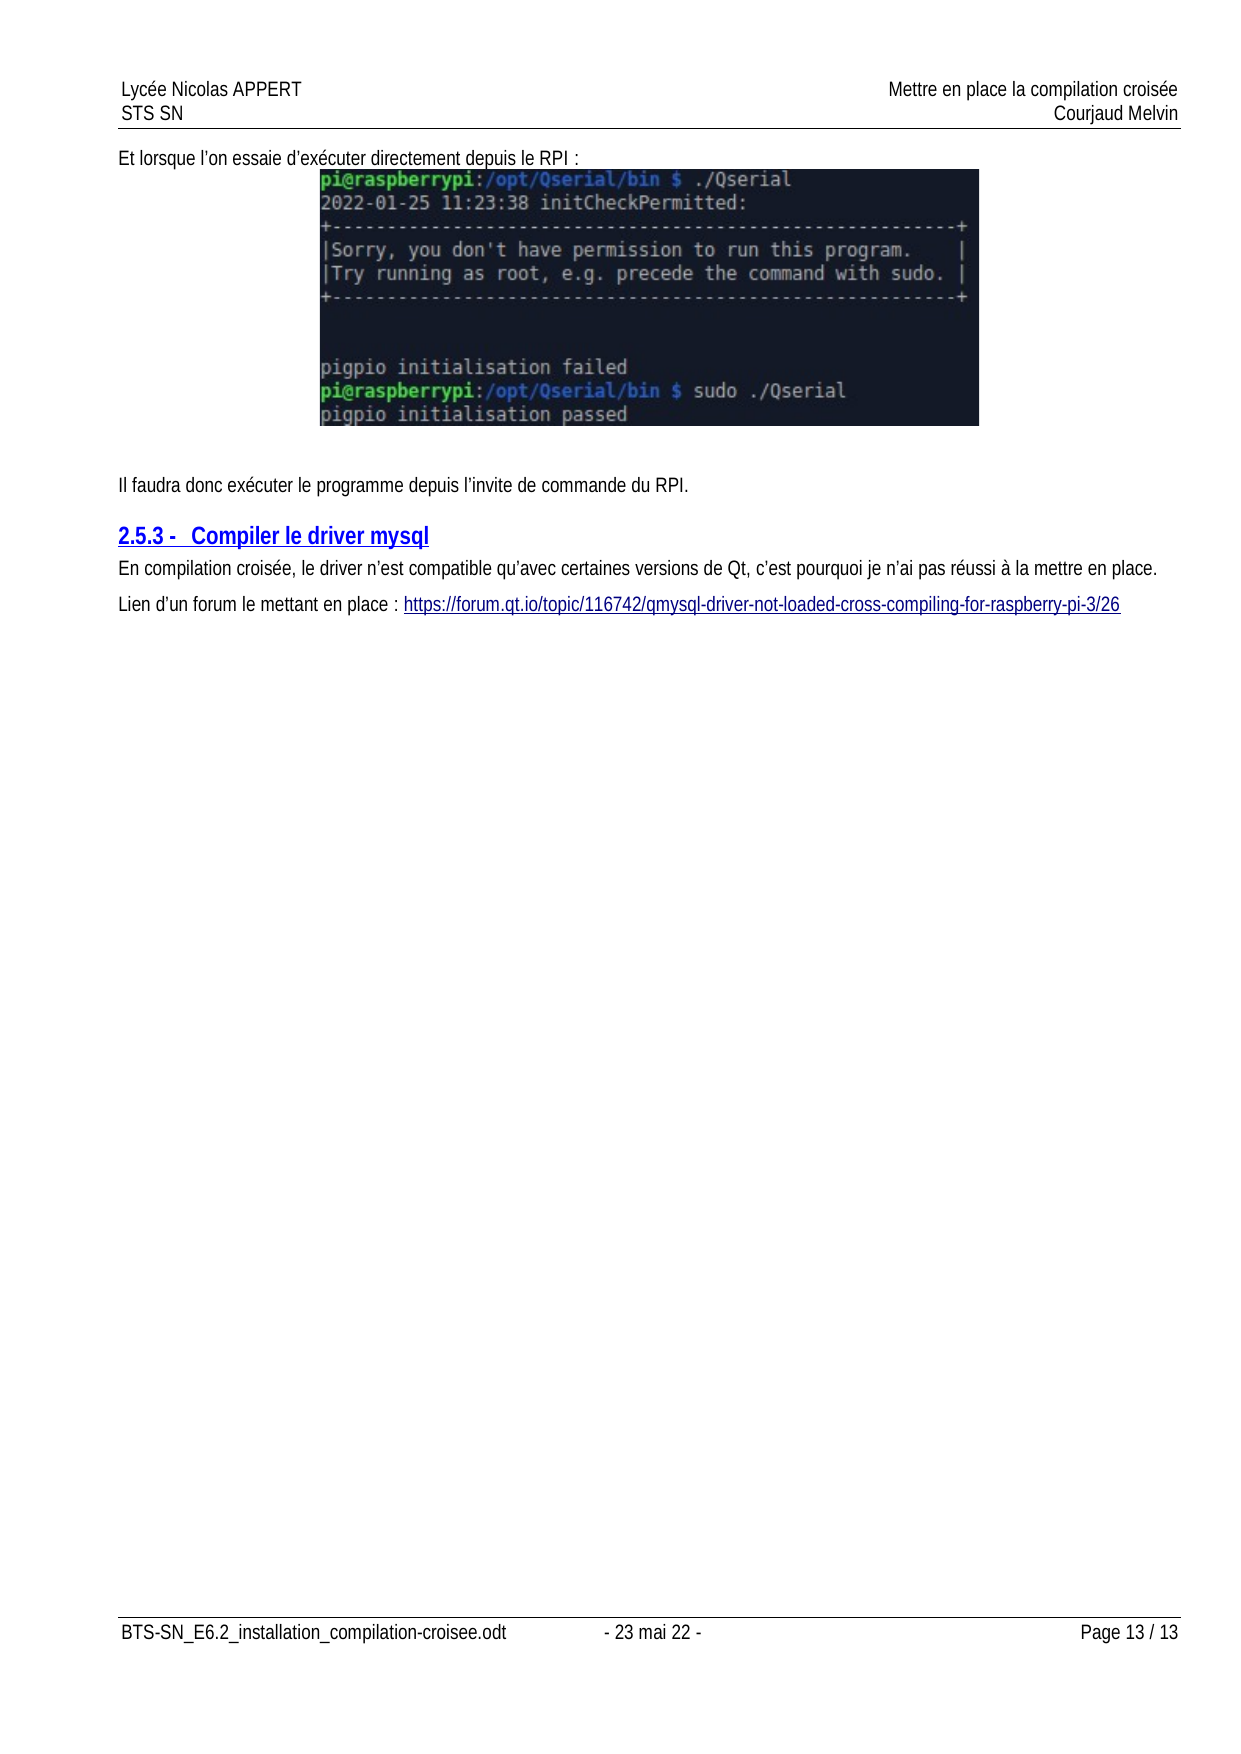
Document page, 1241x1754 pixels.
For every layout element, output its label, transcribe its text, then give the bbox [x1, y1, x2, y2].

text Et lorsque l’on essaie d’exécuter directement depuis le RPI : [118, 145, 1181, 169]
text Il faudra donc exécuter le programme depuis l’invite de commande du RPI. [118, 473, 1181, 497]
picture [319, 169, 980, 426]
subtitle Compiler le driver mysql [118, 521, 1181, 550]
text En compilation croisée, le driver n’est compatible qu’avec certaines versions de Qt, c’est pourquoi je n’ai pas réussi à la mettre en place. [118, 556, 1181, 580]
text Lien d’un forum le mettant en place : https://forum.qt.io/topic/116742/qmysql-driver-not-loaded-cross-compiling-for-raspberry-pi-3/26 [118, 592, 1181, 616]
